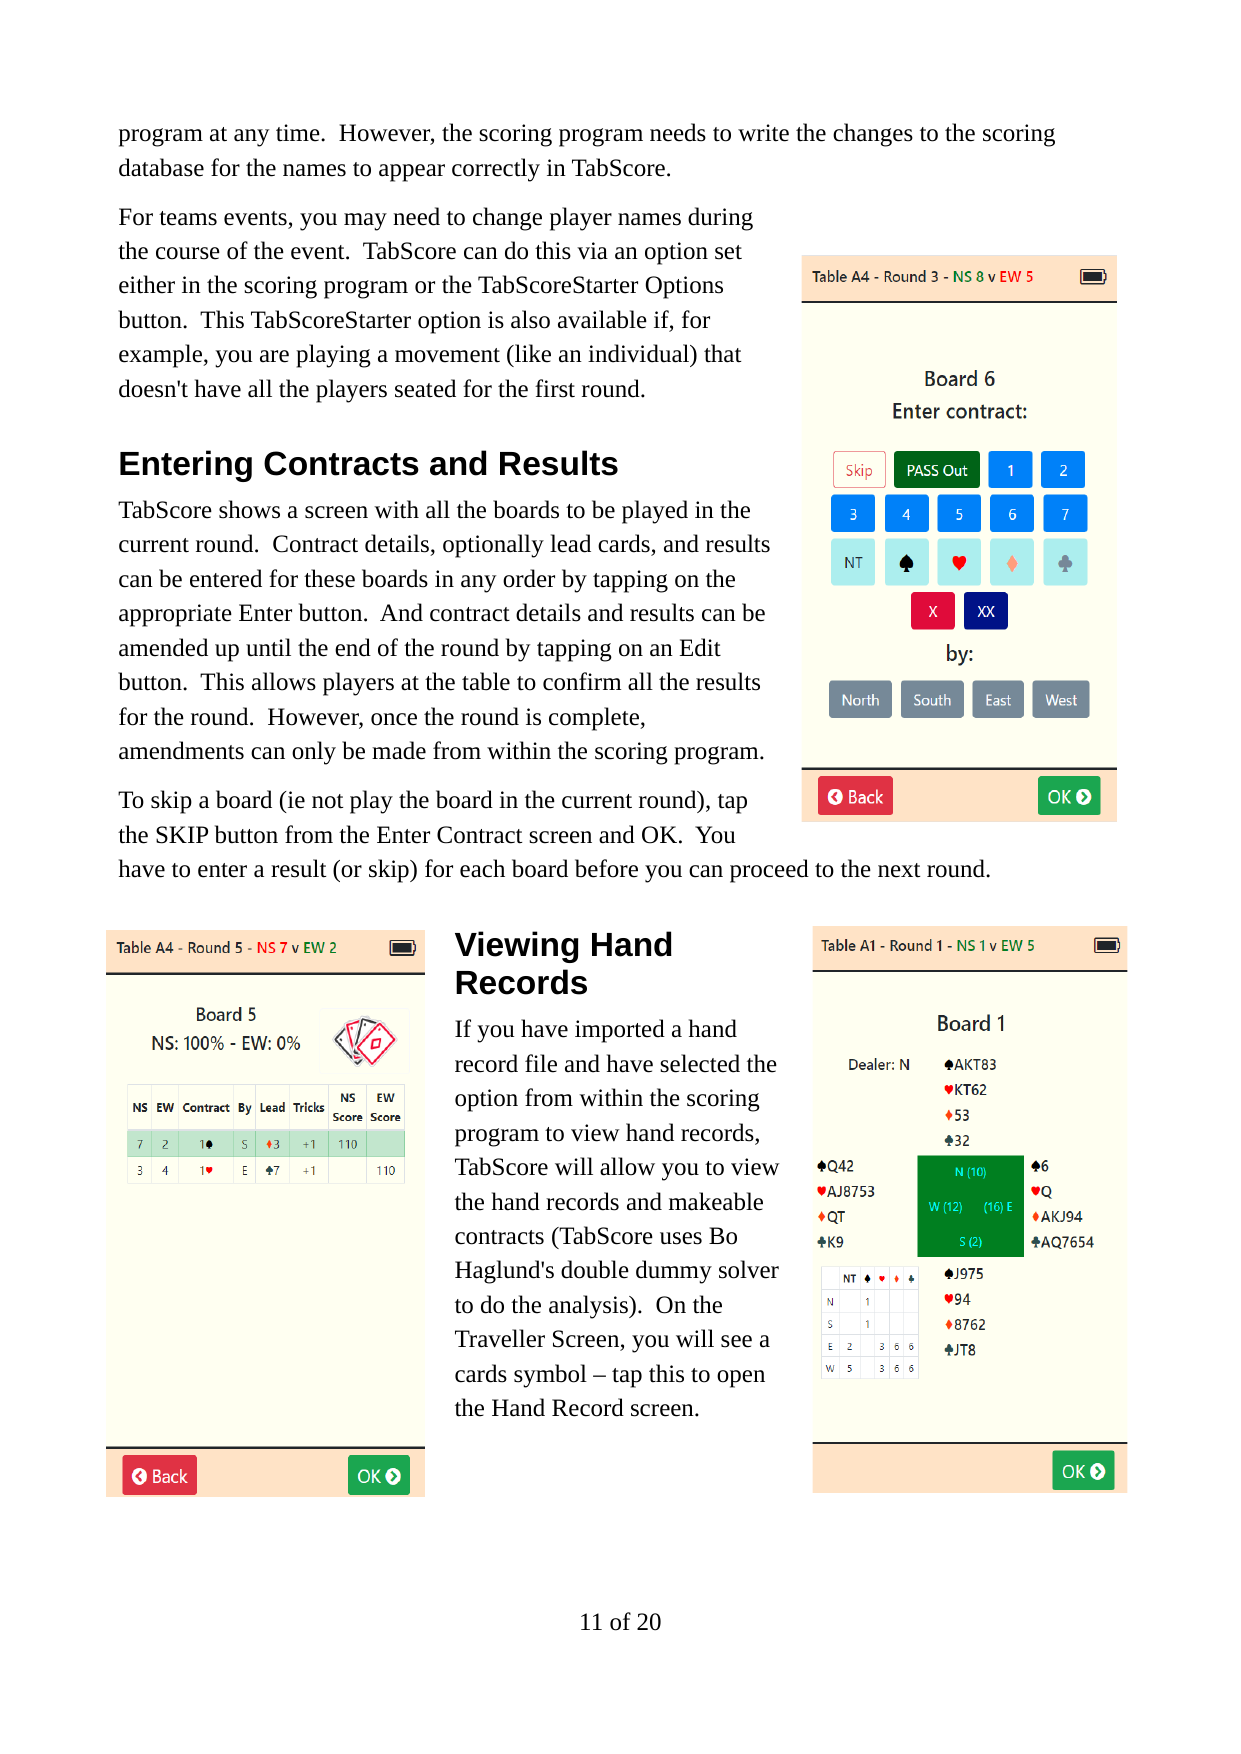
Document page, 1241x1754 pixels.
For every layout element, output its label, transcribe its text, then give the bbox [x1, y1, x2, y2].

picture [812, 926, 1128, 1493]
picture [106, 930, 425, 1497]
text program at any time. However, the scoring program needs to write the changes to the scoring database for the names to appear correctly in TabScore. [118, 118, 1122, 181]
text To skip a board (ie not play the board in the current round), tap the SKIP button from the Enter Contract screen and OK. You have to enter a result (or skip) for each board before you can proceed to the next round. [118, 786, 1122, 883]
text TabScore shows a screen with all the boards to be played in the current round. Contract details, optionally lead cards, and results can be entered for these boards in any order by tapping on the appropriate Enter button. And contract details and results can be amended up until the end of the round by tapping on an Edit button. This allows players at the table to confirm all the results for the round. However, once the round is complete, amendments can only be made from within the scoring program. [118, 495, 801, 765]
subtitle Entering Contracts and Results [118, 444, 801, 483]
text For teams events, you may need to change player names during the course of the event. TabScore can do this via an option set either in the scoring program or the TabScoreStarter Options button. This TabScoreStarter option is also available if, for example, you are playing a movement (like an individual) that doesn't have all the players seated for the first round. [118, 202, 1122, 403]
text If you have imported a hand record file and have selected the option from within the scoring program to view hand records, TabScore will allow you to view the hand records and makeable contracts (TabScore uses Bo Haglund's double dummy solver to do the analysis). On the Traveller Screen, you will see a cards symbol – tap this to open the Hand Record screen. [425, 1014, 812, 1422]
subtitle Viewing Hand Records [118, 924, 1122, 1002]
picture [801, 255, 1117, 822]
